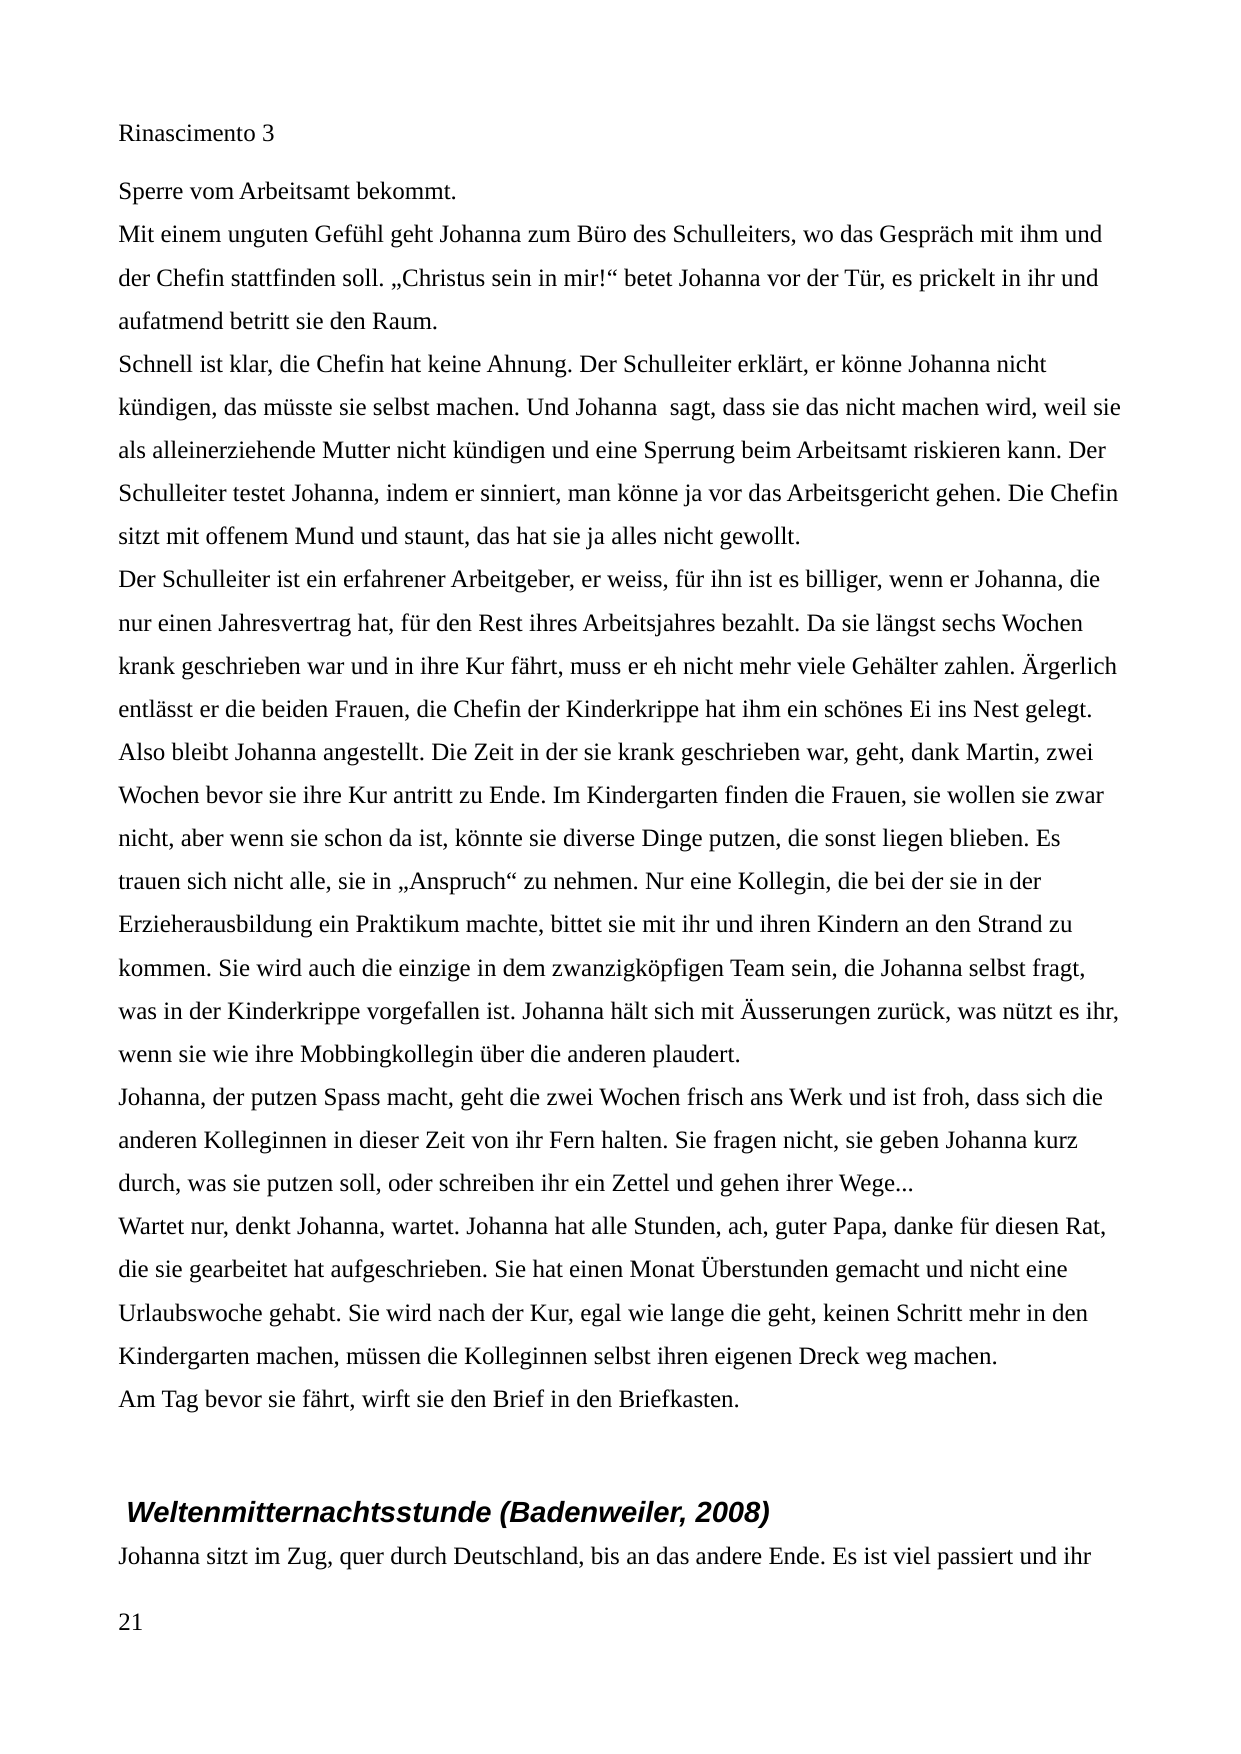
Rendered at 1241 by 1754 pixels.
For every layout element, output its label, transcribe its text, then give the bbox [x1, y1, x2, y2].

text Johanna, der putzen Spass macht, geht die zwei Wochen frisch ans Werk und ist froh, dass sich die anderen Kolleginnen in dieser Zeit von ihr Fern halten. Sie fragen nicht, sie geben Johanna kurz durch, was sie putzen soll, oder schreiben ihr ein Zettel und gehen ihrer Wege... [118, 1082, 1122, 1197]
text Wartet nur, denkt Johanna, wartet. Johanna hat alle Stunden, ach, guter Papa, danke für diesen Rat, die sie gearbeitet hat aufgeschrieben. Sie hat einen Monat Überstunden gemacht und nicht eine Urlaubswoche gehabt. Sie wird nach der Kur, egal wie lange die geht, keinen Schritt mehr in den Kindergarten machen, müssen die Kolleginnen selbst ihren eigenen Dreck weg machen. [118, 1211, 1122, 1369]
text Schnell ist klar, die Chefin hat keine Ahnung. Der Schulleiter erklärt, er könne Johanna nicht kündigen, das müsste sie selbst machen. Und Johanna sagt, dass sie das nicht machen wird, weil sie als alleinerziehende Mutter nicht kündigen und eine Sperrung beim Arbeitsamt riskieren kann. Der Schulleiter testet Johanna, indem er sinniert, man könne ja vor das Arbeitsgericht gehen. Die Chefin sitzt mit offenem Mund und staunt, das hat sie ja alles nicht gewollt. [118, 349, 1122, 550]
text Mit einem unguten Gefühl geht Johanna zum Büro des Schulleiters, wo das Gespräch mit ihm und der Chefin stattfinden soll. „Christus sein in mir!“ betet Johanna vor der Tür, es prickelt in ihr und aufatmend betritt sie den Raum. [118, 219, 1122, 334]
text Johanna sitzt im Zug, quer durch Deutschland, bis an das andere Ende. Es ist viel passiert und ihr [118, 1541, 1122, 1570]
subtitle Weltenmitternachtsstunde (Badenweiler, 2008) [118, 1495, 1122, 1529]
text Der Schulleiter ist ein erfahrener Arbeitgeber, er weiss, für ihn ist es billiger, wenn er Johanna, die nur einen Jahresvertrag hat, für den Rest ihres Arbeitsjahres bezahlt. Da sie längst sechs Wochen krank geschrieben war und in ihre Kur fährt, muss er eh nicht mehr viele Gehälter zahlen. Ärgerlich entlässt er die beiden Frauen, die Chefin der Kinderkrippe hat ihm ein schönes Ei ins Nest gelegt. [118, 564, 1122, 723]
text Also bleibt Johanna angestellt. Die Zeit in der sie krank geschrieben war, geht, dank Martin, zwei Wochen bevor sie ihre Kur antritt zu Ende. Im Kindergarten finden die Frauen, sie wollen sie zwar nicht, aber wenn sie schon da ist, könnte sie diverse Dinge putzen, die sonst liegen blieben. Es trauen sich nicht alle, sie in „Anspruch“ zu nehmen. Nur eine Kollegin, die bei der sie in der Erzieherausbildung ein Praktikum machte, bittet sie mit ihr und ihren Kindern an den Strand zu kommen. Sie wird auch die einzige in dem zwanzigköpfigen Team sein, die Johanna selbst fragt, was in der Kinderkrippe vorgefallen ist. Johanna hält sich mit Äusserungen zurück, was nützt es ihr, wenn sie wie ihre Mobbingkollegin über die anderen plaudert. [118, 737, 1122, 1068]
text Am Tag bevor sie fährt, wirft sie den Brief in den Briefkasten. [118, 1384, 1122, 1413]
text Sperre vom Arbeitsamt bekommt. [118, 176, 1122, 205]
